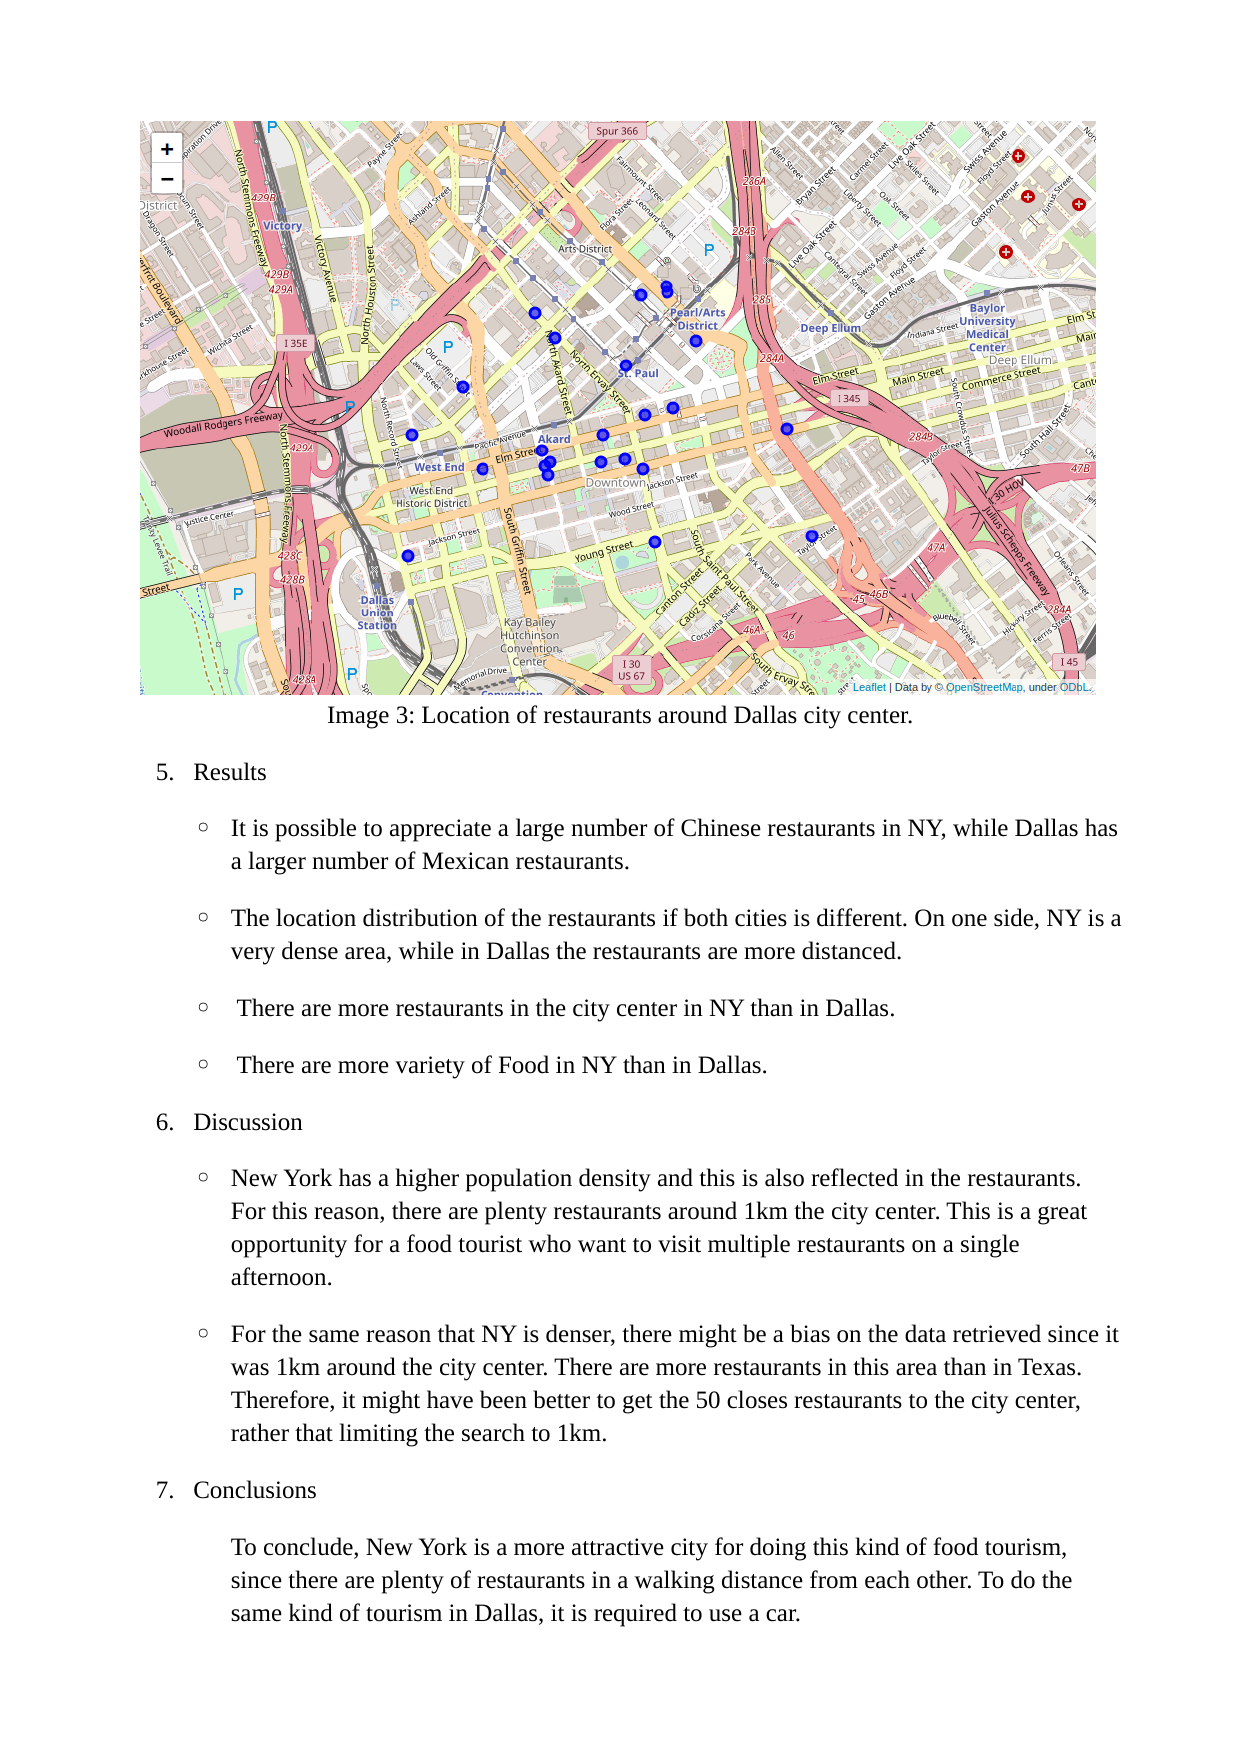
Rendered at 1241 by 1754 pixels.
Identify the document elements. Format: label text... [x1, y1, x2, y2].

list Discussion [156, 1107, 1122, 1135]
list Results [156, 757, 1122, 785]
list For the same reason that NY is denser, there might be a bias on the data retrieved since it was 1km around the city center. There are more restaurants in this area than in Texas. Therefore, it might have been better to get the 50 closes restaurants to the city center, rather that limiting the search to 1km. [193, 1319, 1122, 1447]
text Image 3: Location of restaurants around Dallas city center. [118, 118, 1122, 729]
list There are more restaurants in the city center in NY than in Dallas. [193, 993, 1122, 1022]
list New York has a higher population density and this is also reflected in the restaurants. For this reason, there are plenty restaurants around 1km the city center. This is a great opportunity for a food tourist who want to visit multiple restaurants on a single afternoon. [193, 1163, 1122, 1291]
list Conclusions [156, 1475, 1122, 1504]
list It is possible to appreciate a large number of Chinese restaurants in NY, while Dallas has a larger number of Mexican restaurants. [193, 813, 1122, 875]
picture [136, 118, 1104, 696]
list The location distribution of the restaurants if both cities is different. On one side, NY is a very dense area, while in Dallas the restaurants are more distanced. [193, 903, 1122, 965]
list There are more variety of Food in NY than in Dallas. [193, 1050, 1122, 1078]
list To conclude, New York is a more attractive city for doing this kind of food tourism, since there are plenty of restaurants in a walking distance from each other. To do the same kind of tourism in Dallas, it is required to use a car. [193, 1532, 1122, 1627]
